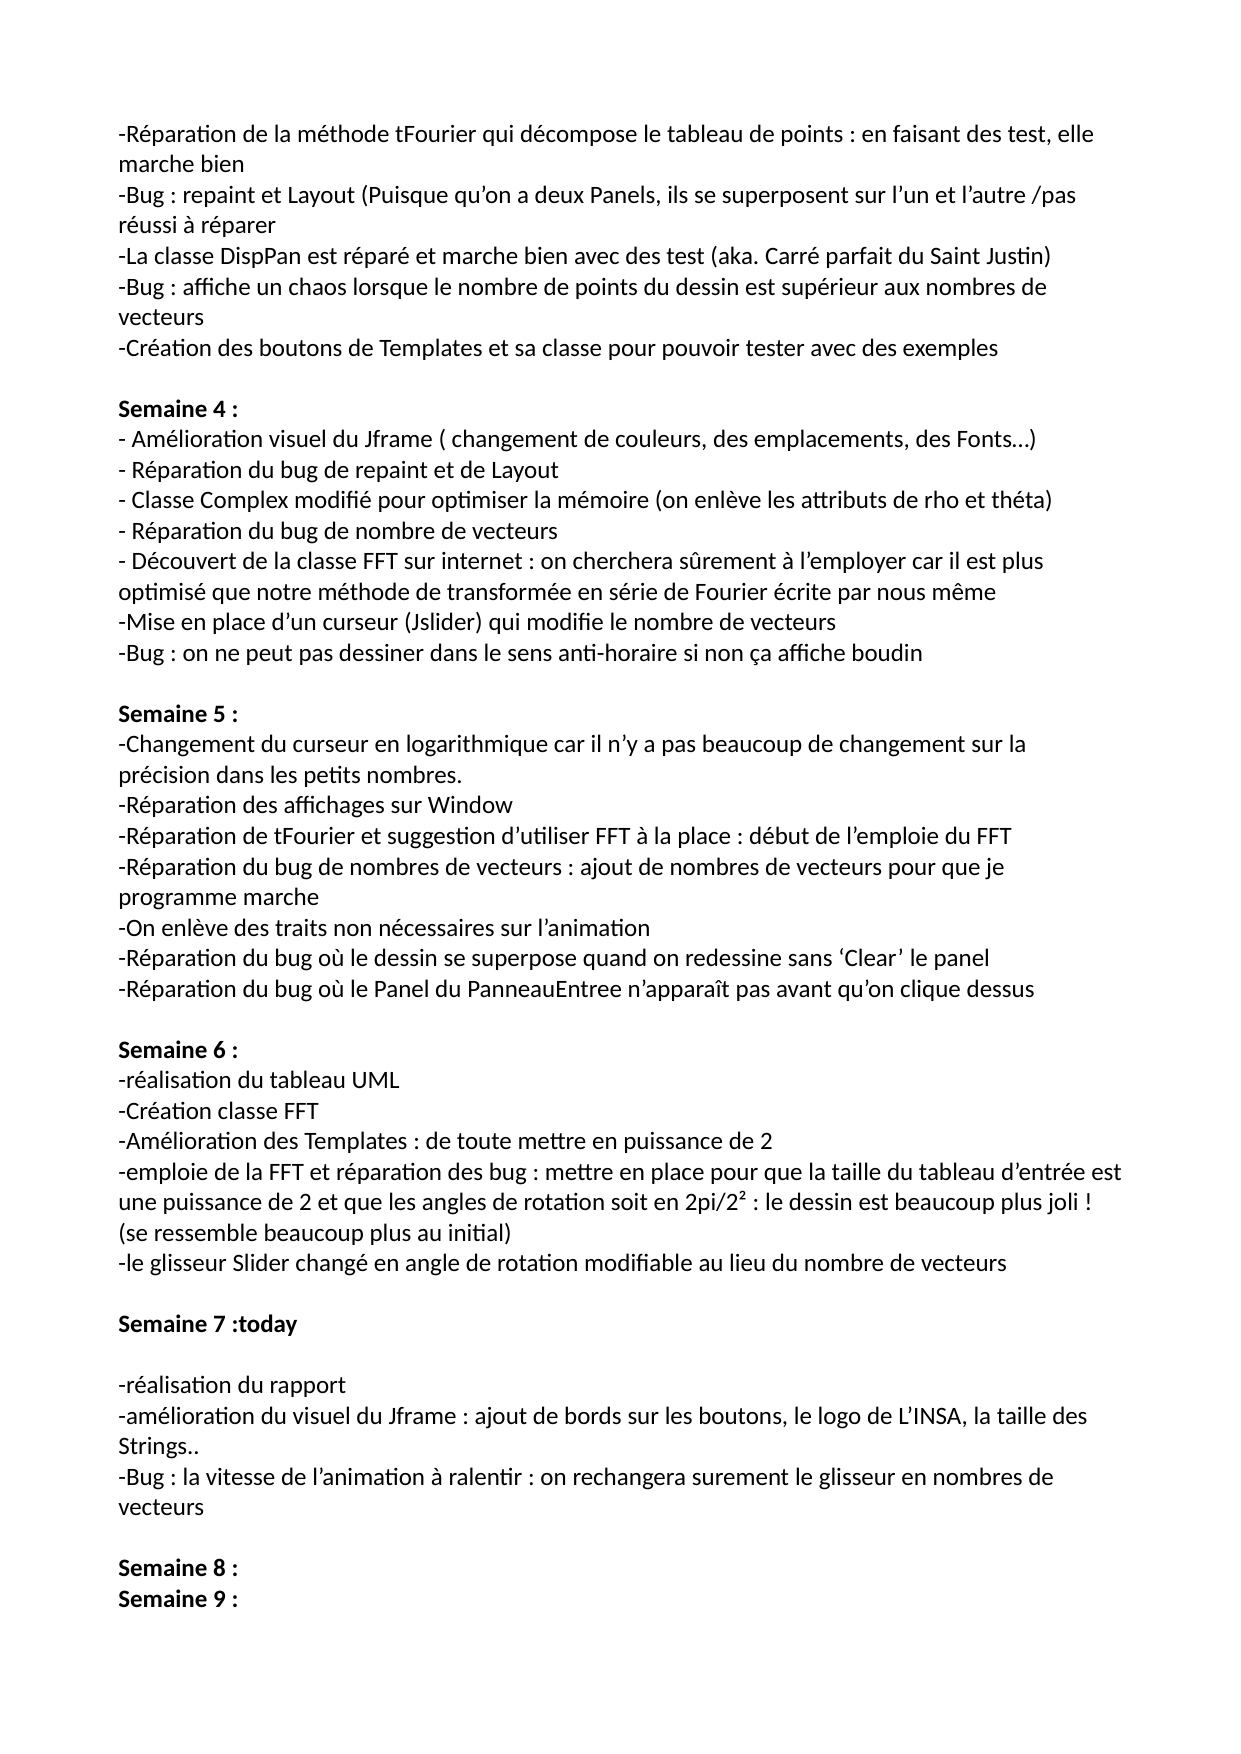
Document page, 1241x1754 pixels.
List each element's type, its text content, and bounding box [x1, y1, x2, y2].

text -réalisation du rapport [118, 1369, 1122, 1400]
text -Réparation de tFourier et suggestion d’utiliser FFT à la place : début de l’emploie du FFT [118, 820, 1122, 851]
text -Bug : repaint et Layout (Puisque qu’on a deux Panels, ils se superposent sur l’un et l’autre /pas réussi à réparer [118, 179, 1122, 240]
text - Réparation du bug de nombre de vecteurs [118, 515, 1122, 545]
text Semaine 7 :today [118, 1308, 1122, 1339]
text -amélioration du visuel du Jframe : ajout de bords sur les boutons, le logo de L’INSA, la taille des Strings.. [118, 1400, 1122, 1461]
text -réalisation du tableau UML [118, 1064, 1122, 1095]
text -La classe DispPan est réparé et marche bien avec des test (aka. Carré parfait du Saint Justin) [118, 240, 1122, 271]
text Semaine 9 : [118, 1583, 1122, 1614]
text - Amélioration visuel du Jframe ( changement de couleurs, des emplacements, des Fonts…) [118, 423, 1122, 454]
text Semaine 6 : [118, 1034, 1122, 1064]
text -Bug : affiche un chaos lorsque le nombre de points du dessin est supérieur aux nombres de vecteurs [118, 271, 1122, 332]
text -Bug : on ne peut pas dessiner dans le sens anti-horaire si non ça affiche boudin [118, 637, 1122, 667]
text -Amélioration des Templates : de toute mettre en puissance de 2 [118, 1125, 1122, 1156]
text Semaine 4 : [118, 393, 1122, 423]
text -Réparation des affichages sur Window [118, 789, 1122, 820]
text -Bug : la vitesse de l’animation à ralentir : on rechangera surement le glisseur en nombres de vecteurs [118, 1461, 1122, 1522]
text -Mise en place d’un curseur (Jslider) qui modifie le nombre de vecteurs [118, 606, 1122, 637]
text -le glisseur Slider changé en angle de rotation modifiable au lieu du nombre de vecteurs [118, 1247, 1122, 1278]
text -Création des boutons de Templates et sa classe pour pouvoir tester avec des exemples [118, 332, 1122, 362]
text -Réparation de la méthode tFourier qui décompose le tableau de points : en faisant des test, elle marche bien [118, 118, 1122, 179]
text -On enlève des traits non nécessaires sur l’animation [118, 912, 1122, 942]
text - Réparation du bug de repaint et de Layout [118, 454, 1122, 484]
text Semaine 5 : [118, 698, 1122, 728]
text -emploie de la FFT et réparation des bug : mettre en place pour que la taille du tableau d’entrée est une puissance de 2 et que les angles de rotation soit en 2pi/2² : le dessin est beaucoup plus joli ! (se ressemble beaucoup plus au initial) [118, 1156, 1122, 1247]
text -Réparation du bug où le dessin se superpose quand on redessine sans ‘Clear’ le panel [118, 942, 1122, 973]
text -Changement du curseur en logarithmique car il n’y a pas beaucoup de changement sur la précision dans les petits nombres. [118, 728, 1122, 789]
text - Découvert de la classe FFT sur internet : on cherchera sûrement à l’employer car il est plus optimisé que notre méthode de transformée en série de Fourier écrite par nous même [118, 545, 1122, 606]
text -Création classe FFT [118, 1095, 1122, 1125]
text Semaine 8 : [118, 1553, 1122, 1583]
text - Classe Complex modifié pour optimiser la mémoire (on enlève les attributs de rho et théta) [118, 484, 1122, 515]
text -Réparation du bug de nombres de vecteurs : ajout de nombres de vecteurs pour que je programme marche [118, 851, 1122, 912]
text -Réparation du bug où le Panel du PanneauEntree n’apparaît pas avant qu’on clique dessus [118, 973, 1122, 1003]
